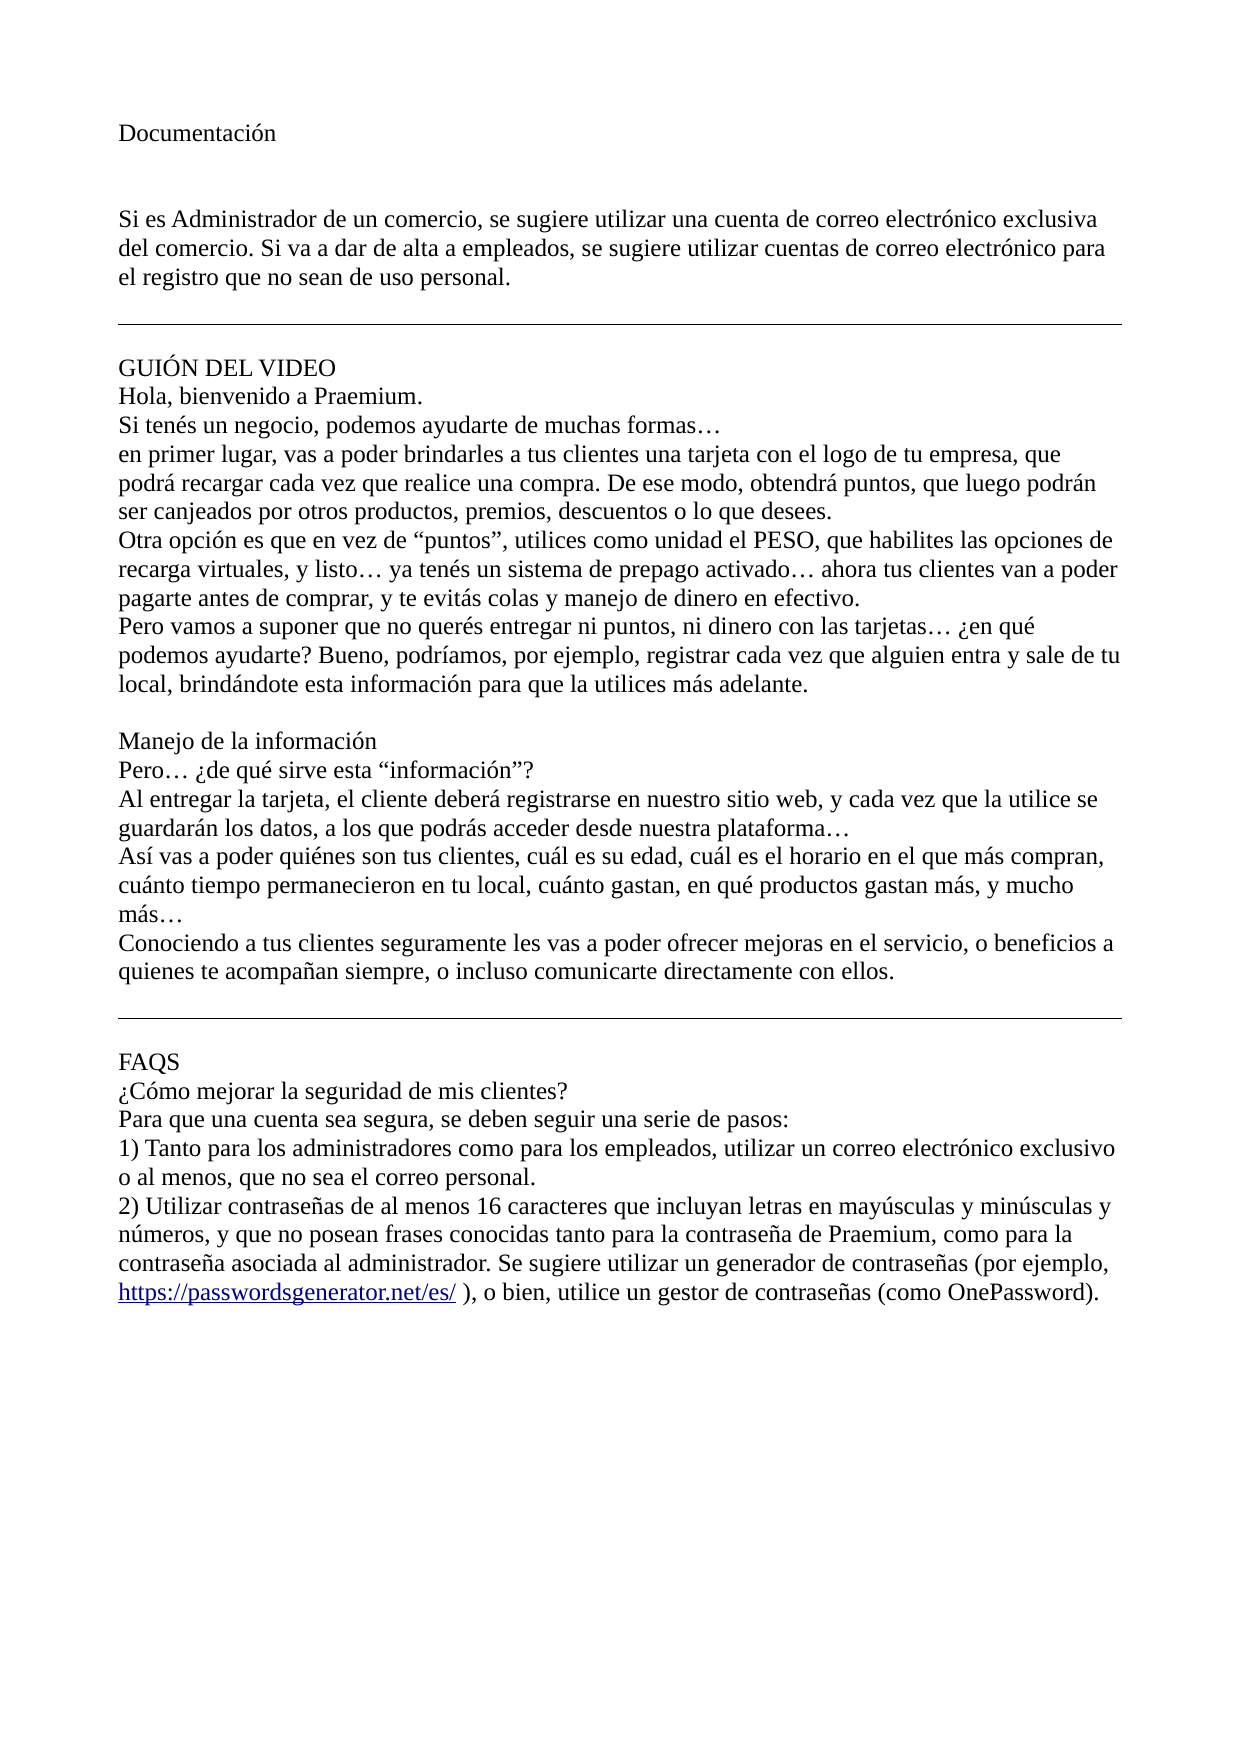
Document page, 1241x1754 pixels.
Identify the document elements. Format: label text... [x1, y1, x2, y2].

text FAQS [118, 1047, 1122, 1076]
text Pero… ¿de qué sirve esta “información”? [118, 755, 1122, 784]
text 1) Tanto para los administradores como para los empleados, utilizar un correo electrónico exclusivo o al menos, que no sea el correo personal. [118, 1133, 1122, 1191]
text Al entregar la tarjeta, el cliente deberá registrarse en nuestro sitio web, y cada vez que la utilice se guardarán los datos, a los que podrás acceder desde nuestra plataforma… [118, 784, 1122, 841]
text Para que una cuenta sea segura, se deben seguir una serie de pasos: [118, 1104, 1122, 1133]
text Otra opción es que en vez de “puntos”, utilices como unidad el PESO, que habilites las opciones de recarga virtuales, y listo… ya tenés un sistema de prepago activado… ahora tus clientes van a poder pagarte antes de comprar, y te evitás colas y manejo de dinero en efectivo. [118, 525, 1122, 611]
text Así vas a poder quiénes son tus clientes, cuál es su edad, cuál es el horario en el que más compran, cuánto tiempo permanecieron en tu local, cuánto gastan, en qué productos gastan más, y mucho más… [118, 841, 1122, 928]
text Documentación [118, 118, 1122, 147]
text Conociendo a tus clientes seguramente les vas a poder ofrecer mejoras en el servicio, o beneficios a quienes te acompañan siempre, o incluso comunicarte directamente con ellos. [118, 928, 1122, 985]
text Si es Administrador de un comercio, se sugiere utilizar una cuenta de correo electrónico exclusiva del comercio. Si va a dar de alta a empleados, se sugiere utilizar cuentas de correo electrónico para el registro que no sean de uso personal. [118, 204, 1122, 291]
text 2) Utilizar contraseñas de al menos 16 caracteres que incluyan letras en mayúsculas y minúsculas y números, y que no posean frases conocidas tanto para la contraseña de Praemium, como para la contraseña asociada al administrador. Se sugiere utilizar un generador de contraseñas (por ejemplo, https://passwordsgenerator.net/es/ ), o bien, utilice un gestor de contraseñas (como OnePassword). [118, 1191, 1122, 1306]
text Hola, bienvenido a Praemium. [118, 381, 1122, 410]
text Manejo de la información [118, 726, 1122, 755]
text en primer lugar, vas a poder brindarles a tus clientes una tarjeta con el logo de tu empresa, que podrá recargar cada vez que realice una compra. De ese modo, obtendrá puntos, que luego podrán ser canjeados por otros productos, premios, descuentos o lo que desees. [118, 439, 1122, 525]
text GUIÓN DEL VIDEO [118, 353, 1122, 381]
text ¿Cómo mejorar la seguridad de mis clientes? [118, 1076, 1122, 1104]
text Si tenés un negocio, podemos ayudarte de muchas formas… [118, 410, 1122, 439]
text Pero vamos a suponer que no querés entregar ni puntos, ni dinero con las tarjetas… ¿en qué podemos ayudarte? Bueno, podríamos, por ejemplo, registrar cada vez que alguien entra y sale de tu local, brindándote esta información para que la utilices más adelante. [118, 611, 1122, 698]
